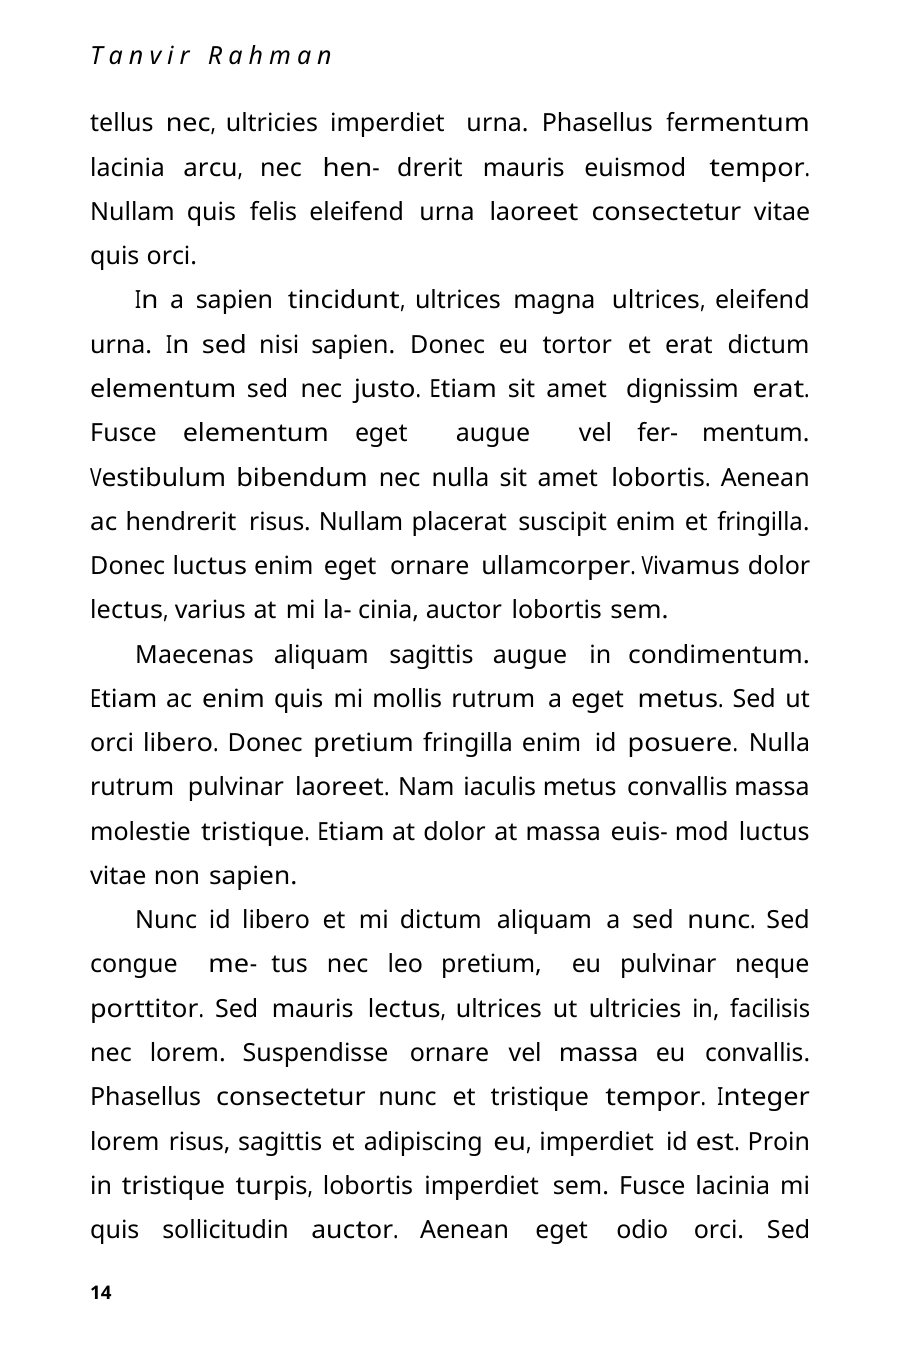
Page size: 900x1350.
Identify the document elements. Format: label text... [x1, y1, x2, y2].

text Nunc id libero et mi dictum aliquam a sed nunc. Sed congue me- tus nec leo pretium, eu pulvinar neque porttitor. Sed mauris lectus, ultrices ut ultricies in, facilisis nec lorem. Suspendisse ornare vel massa eu convallis. Phasellus consectetur nunc et tristique tempor. Integer lorem risus, sagittis et adipiscing eu, imperdiet id est. Proin in tristique turpis, lobortis imperdiet sem. Fusce lacinia mi quis sollicitudin auctor. Aenean eget odio orci. Sed [90, 902, 810, 1246]
text Maecenas aliquam sagittis augue in condimentum. Etiam ac enim quis mi mollis rutrum a eget metus. Sed ut orci libero. Donec pretium fringilla enim id posuere. Nulla rutrum pulvinar laoreet. Nam iaculis metus convallis massa molestie tristique. Etiam at dolor at massa euis- mod luctus vitae non sapien. [90, 636, 810, 892]
text In a sapien tincidunt, ultrices magna ultrices, eleifend urna. In sed nisi sapien. Donec eu tortor et erat dictum elementum sed nec justo. Etiam sit amet dignissim erat. Fusce elementum eget augue vel fer- mentum. Vestibulum bibendum nec nulla sit amet lobortis. Aenean ac hendrerit risus. Nullam placerat suscipit enim et fringilla. Donec luctus enim eget ornare ullamcorper. Vivamus dolor lectus, varius at mi la- cinia, auctor lobortis sem. [90, 282, 810, 626]
text tellus nec, ultricies imperdiet urna. Phasellus fermentum lacinia arcu, nec hen- drerit mauris euismod tempor. Nullam quis felis eleifend urna laoreet consectetur vitae quis orci. [90, 105, 810, 272]
